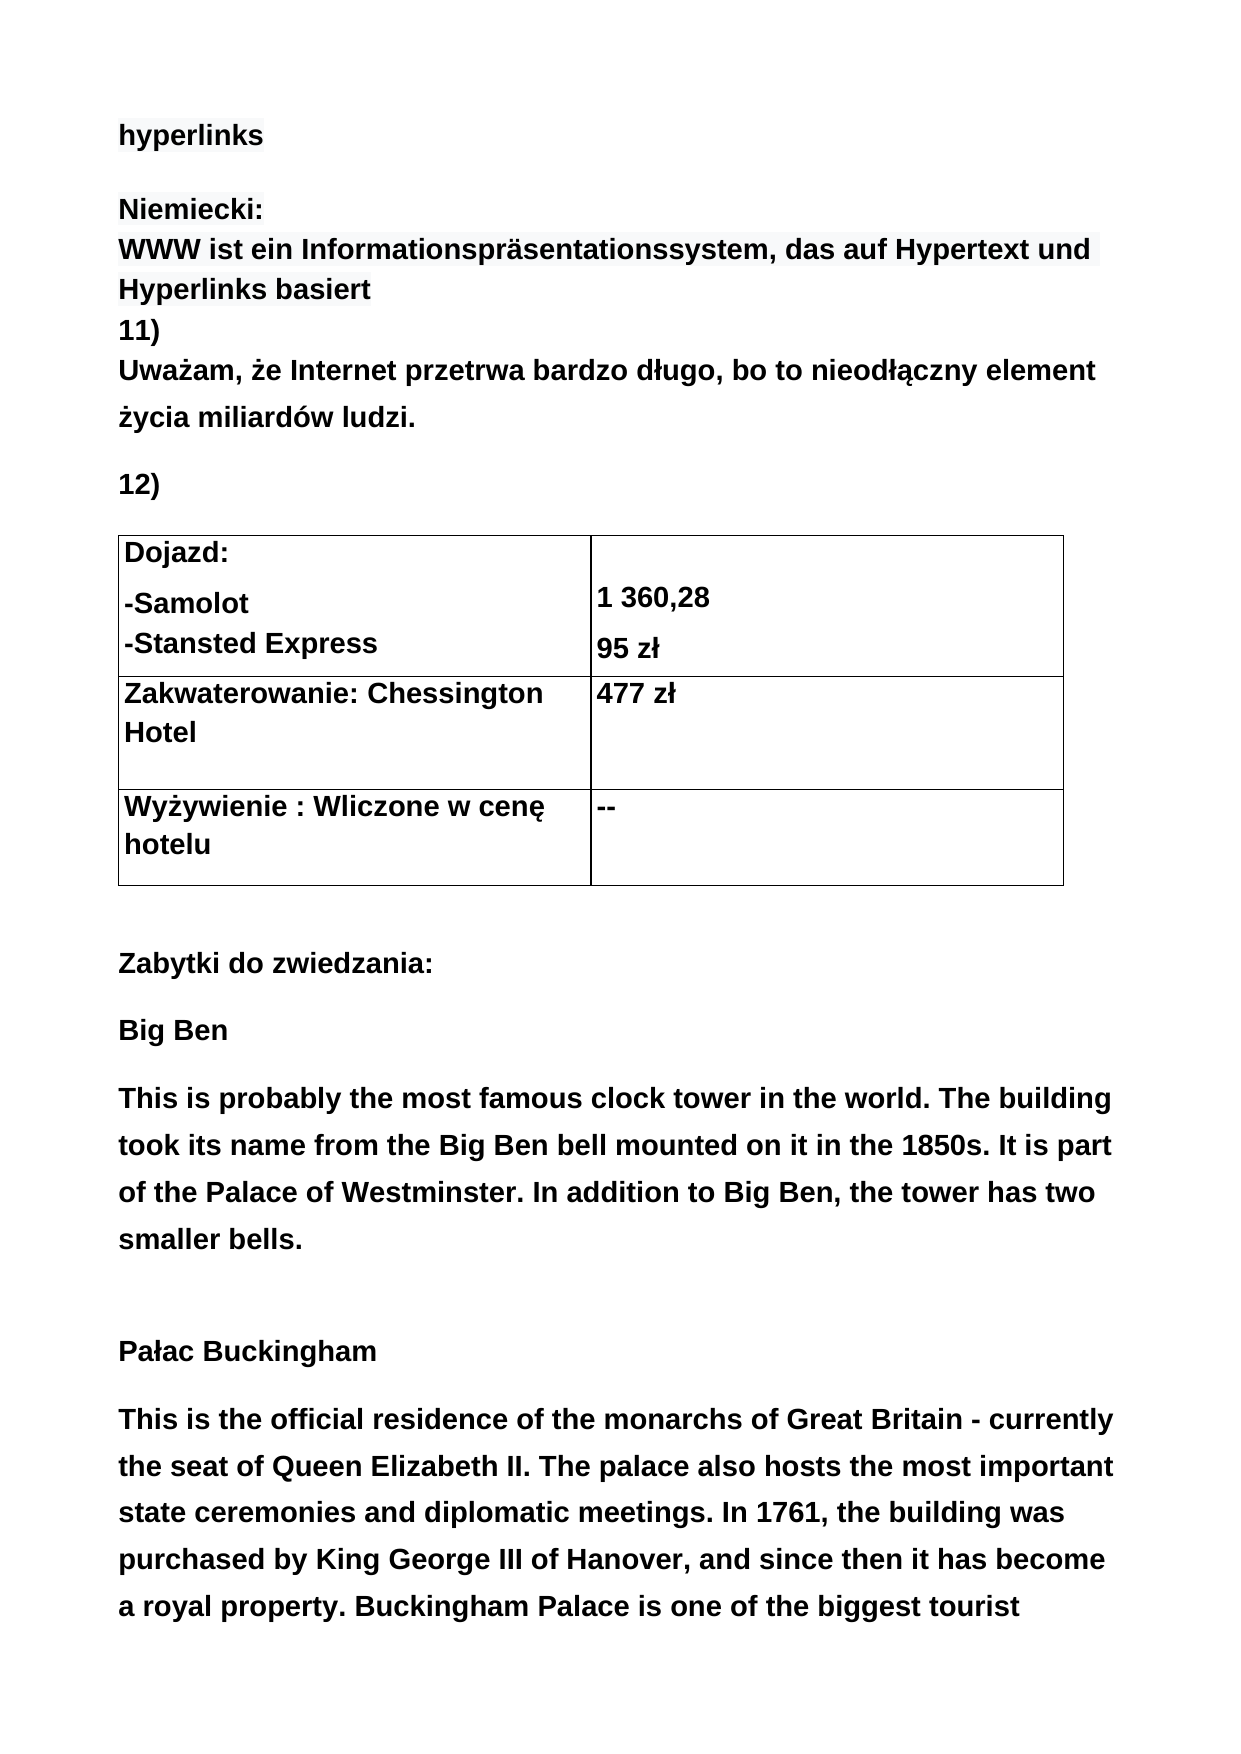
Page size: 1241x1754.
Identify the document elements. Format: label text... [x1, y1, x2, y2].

text Uważam, że Internet przetrwa bardzo długo, bo to nieodłączny element życia miliardów ludzi. [118, 353, 1122, 433]
text Pałac Buckingham [118, 1334, 1122, 1368]
text Niemiecki: WWW ist ein Informationspräsentationssystem, das auf Hypertext und Hyperlinks basiert [118, 192, 1122, 306]
table_header 1 360,28 95 zł [592, 536, 1063, 676]
table_cell Wyżywienie : Wliczone w cenę hotelu [119, 790, 590, 885]
text Zabytki do zwiedzania: [118, 946, 1122, 979]
table_header Dojazd: -Samolot -Stansted Express [119, 536, 590, 676]
text This is probably the most famous clock tower in the world. The building took its name from the Big Ben bell mounted on it in the 1850s. It is part of the Palace of Westminster. In addition to Big Ben, the tower has two smaller bells. [118, 1081, 1122, 1255]
text hyperlinks [118, 118, 1122, 152]
text 11) [118, 312, 1122, 346]
table_cell 477 zł [592, 677, 1063, 789]
text Big Ben [118, 1013, 1122, 1047]
table_cell -- [592, 790, 1063, 885]
text This is the official residence of the monarchs of Great Britain - currently the seat of Queen Elizabeth II. The palace also hosts the most important state ceremonies and diplomatic meetings. In 1761, the building was purchased by King George III of Hanover, and since then it has become a royal property. Buckingham Palace is one of the biggest tourist [118, 1402, 1122, 1623]
table_cell Zakwaterowanie: Chessington Hotel [119, 677, 590, 789]
text 12) [118, 467, 1122, 501]
